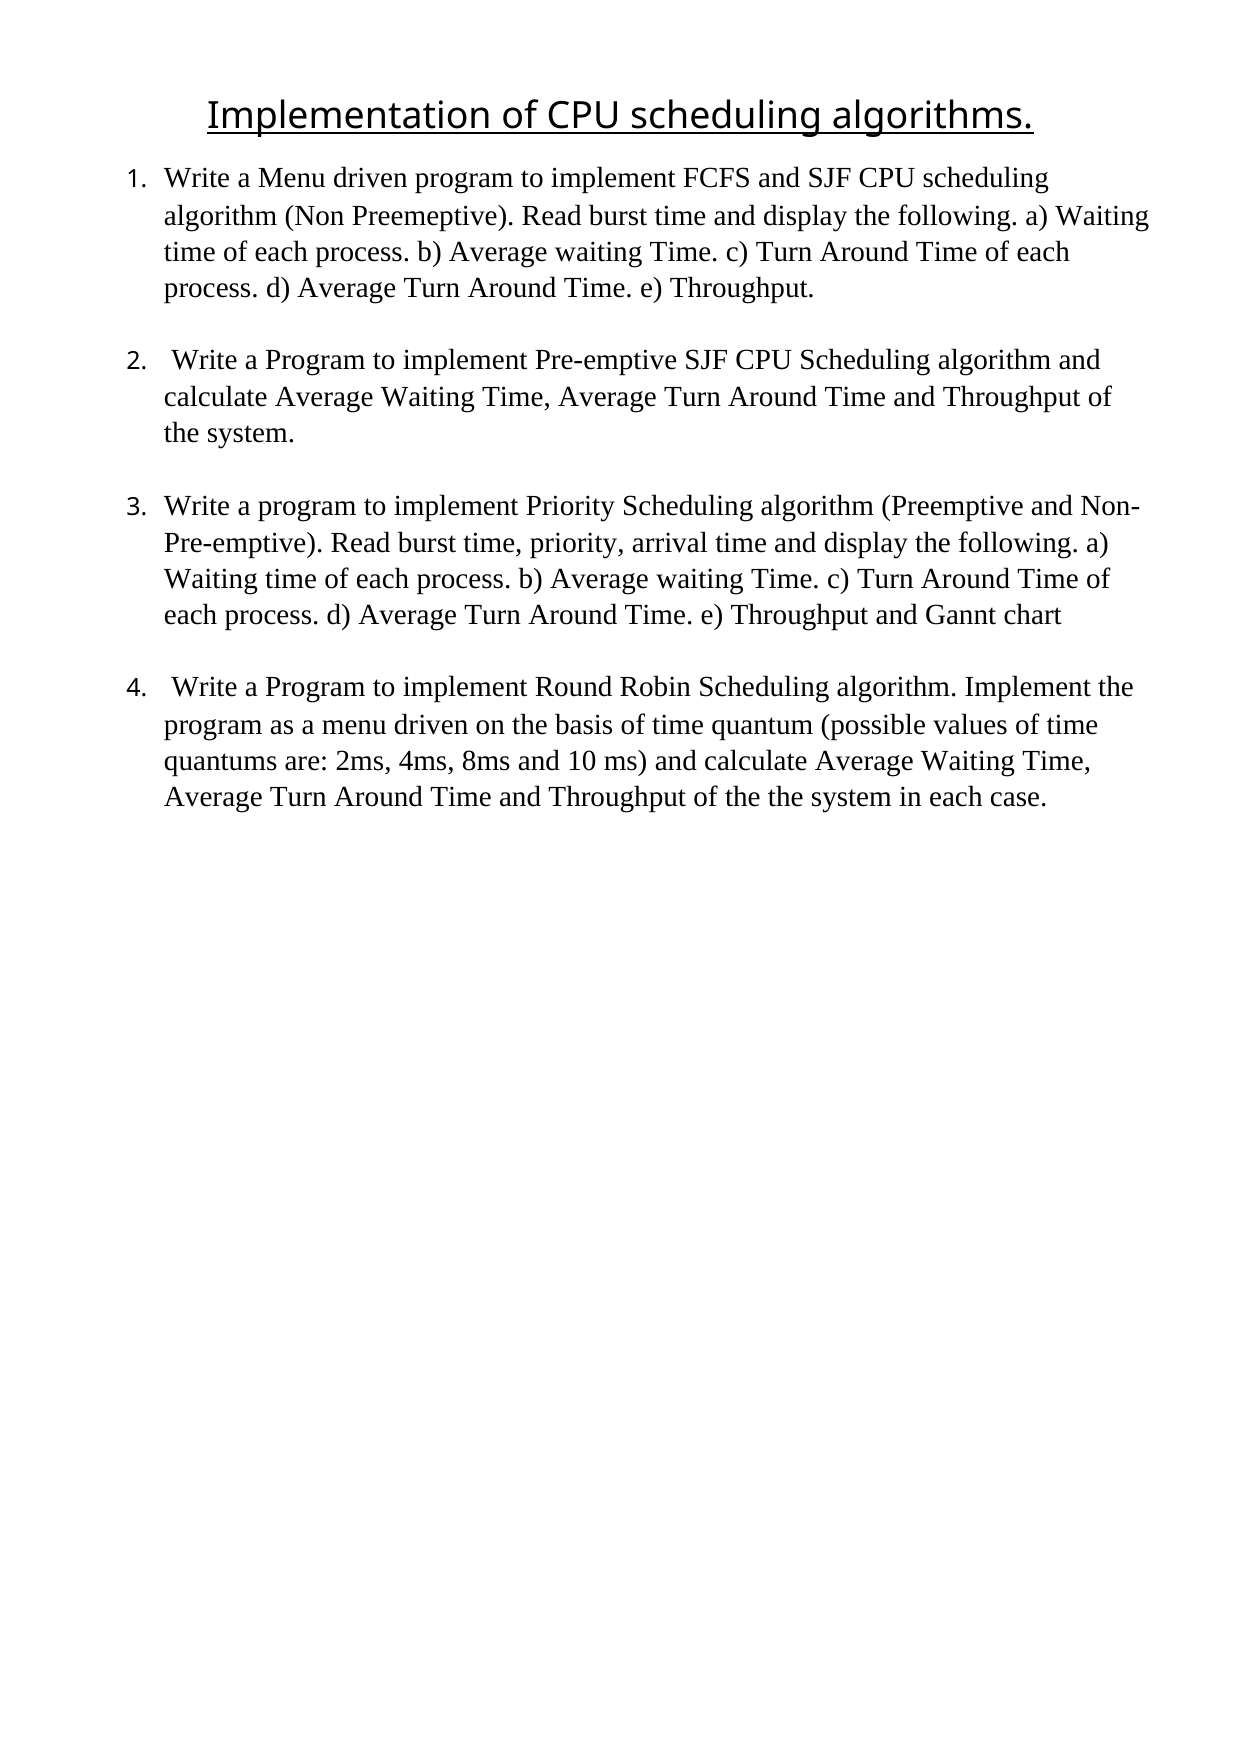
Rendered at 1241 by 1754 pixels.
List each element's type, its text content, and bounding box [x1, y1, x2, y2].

list Write a Program to implement Pre-emptive SJF CPU Scheduling algorithm and calculate Average Waiting Time, Average Turn Around Time and Throughput of the system. [126, 342, 1152, 449]
list Write a Program to implement Round Robin Scheduling algorithm. Implement the program as a menu driven on the basis of time quantum (possible values of time quantums are: 2ms, 4ms, 8ms and 10 ms) and calculate Average Waiting Time, Average Turn Around Time and Throughput of the the system in each case. [126, 669, 1152, 813]
text Implementation of CPU scheduling algorithms. [89, 89, 1152, 140]
list Write a Menu driven program to implement FCFS and SJF CPU scheduling algorithm (Non Preemeptive). Read burst time and display the following. a) Waiting time of each process. b) Average waiting Time. c) Turn Around Time of each process. d) Average Turn Around Time. e) Throughput. [126, 160, 1152, 303]
list Write a program to implement Priority Scheduling algorithm (Preemptive and Non-Pre-emptive). Read burst time, priority, arrival time and display the following. a) Waiting time of each process. b) Average waiting Time. c) Turn Around Time of each process. d) Average Turn Around Time. e) Throughput and Gannt chart [126, 488, 1152, 631]
